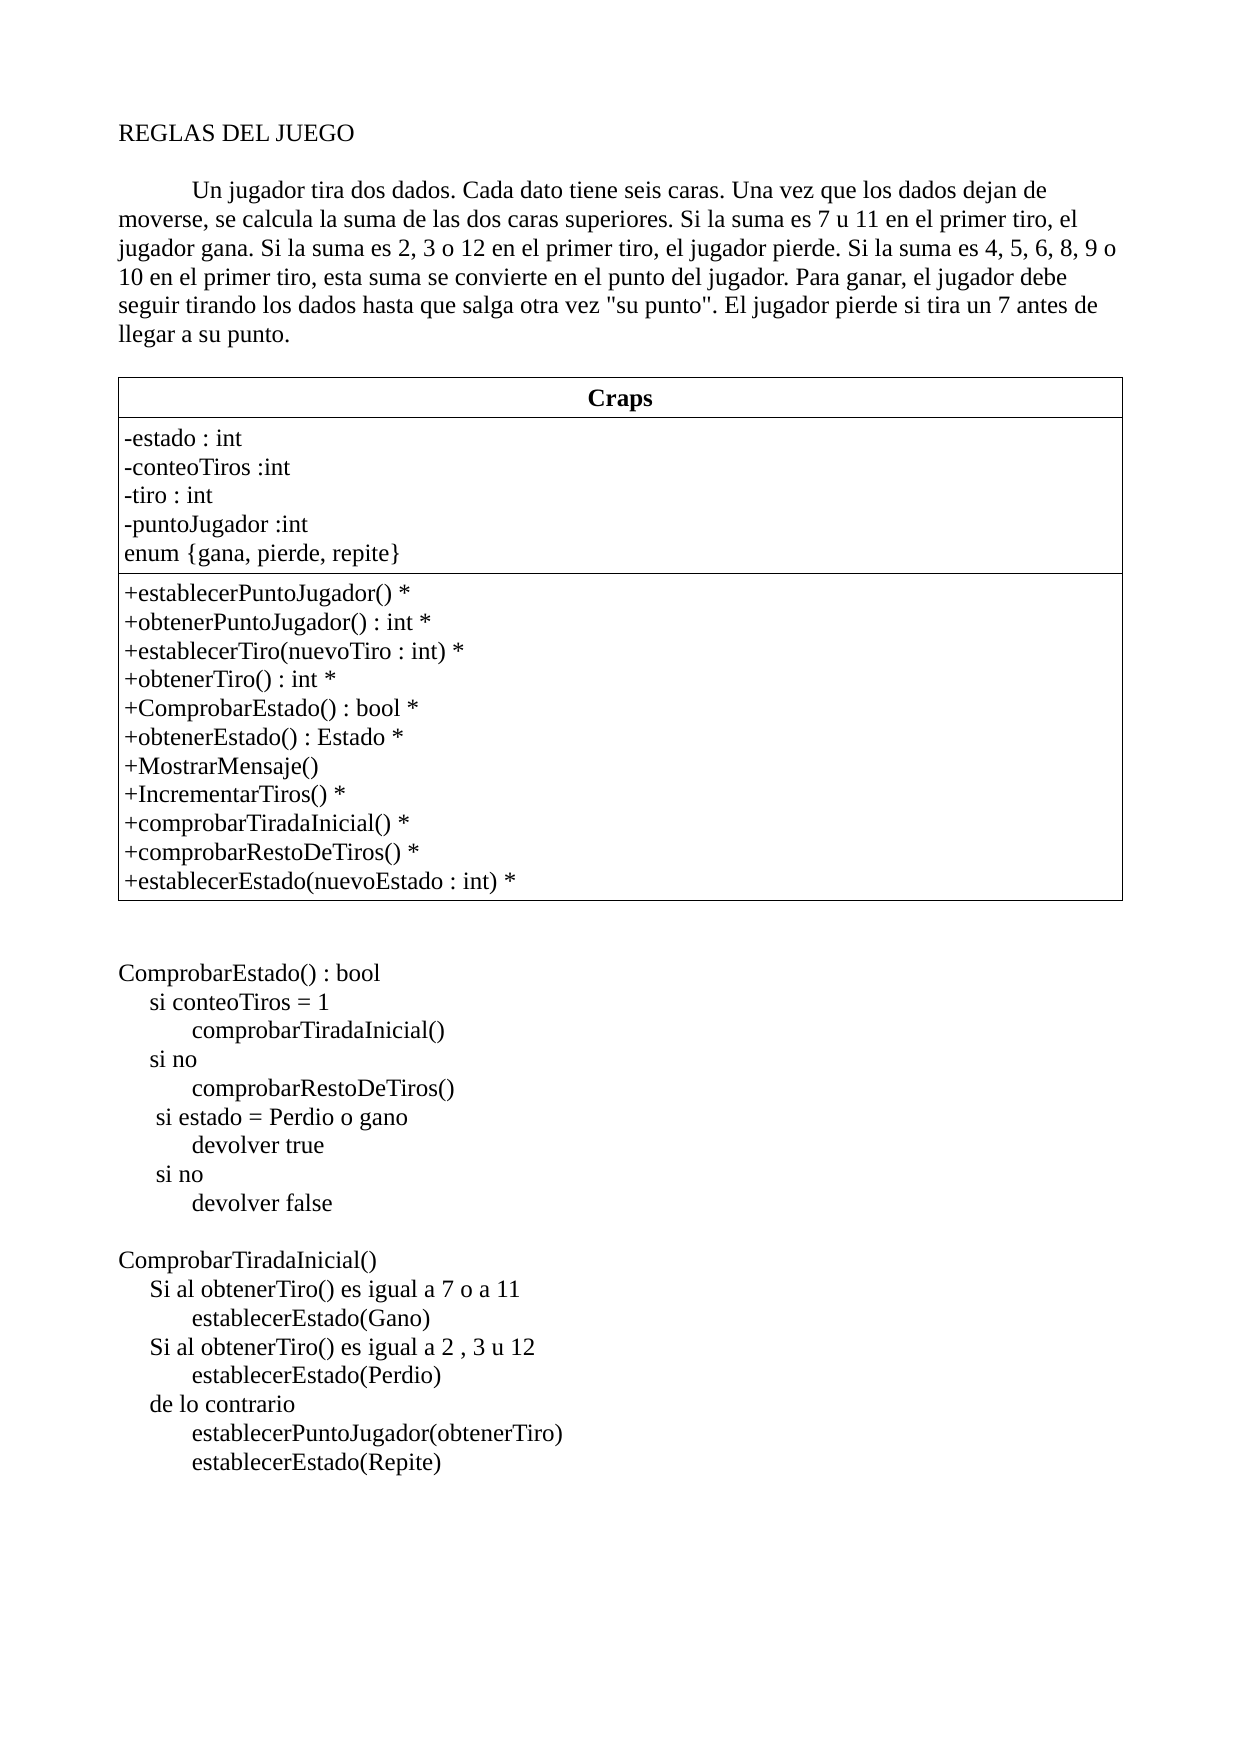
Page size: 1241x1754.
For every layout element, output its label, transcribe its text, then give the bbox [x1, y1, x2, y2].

text establecerEstado(Perdio) [118, 1360, 1122, 1389]
text establecerPuntoJugador(obtenerTiro) [118, 1418, 1122, 1447]
text ComprobarEstado() : bool [118, 958, 1122, 987]
text comprobarTiradaInicial() [118, 1015, 1122, 1044]
text comprobarRestoDeTiros() [118, 1073, 1122, 1102]
text si no [118, 1044, 1122, 1073]
table_cell +establecerPuntoJugador() * +obtenerPuntoJugador() : int * +establecerTiro(nuevoTiro : int) * +obtenerTiro() : int * +ComprobarEstado() : bool * +obtenerEstado() : Estado * +MostrarMensaje() +IncrementarTiros() * +comprobarTiradaInicial() * +comprobarRestoDeTiros() * +establecerEstado(nuevoEstado : int) * [119, 574, 1122, 900]
text devolver true [118, 1130, 1122, 1159]
text Si al obtenerTiro() es igual a 2 , 3 u 12 [118, 1332, 1122, 1360]
text Si al obtenerTiro() es igual a 7 o a 11 [118, 1274, 1122, 1303]
text Un jugador tira dos dados. Cada dato tiene seis caras. Una vez que los dados dejan de moverse, se calcula la suma de las dos caras superiores. Si la suma es 7 u 11 en el primer tiro, el jugador gana. Si la suma es 2, 3 o 12 en el primer tiro, el jugador pierde. Si la suma es 4, 5, 6, 8, 9 o 10 en el primer tiro, esta suma se convierte en el punto del jugador. Para ganar, el jugador debe seguir tirando los dados hasta que salga otra vez "su punto". El jugador pierde si tira un 7 antes de llegar a su punto. [118, 176, 1122, 348]
text REGLAS DEL JUEGO [118, 118, 1122, 147]
table_header Craps [119, 378, 1122, 417]
text si estado = Perdio o gano [118, 1102, 1122, 1130]
text ComprobarTiradaInicial() [118, 1245, 1122, 1274]
text de lo contrario [118, 1389, 1122, 1418]
text si no [118, 1159, 1122, 1188]
text establecerEstado(Gano) [118, 1303, 1122, 1332]
text devolver false [118, 1188, 1122, 1217]
text si conteoTiros = 1 [118, 987, 1122, 1015]
table_cell -estado : int -conteoTiros :int -tiro : int -puntoJugador :int enum {gana, pierde, repite} [119, 418, 1122, 572]
text establecerEstado(Repite) [118, 1447, 1122, 1475]
